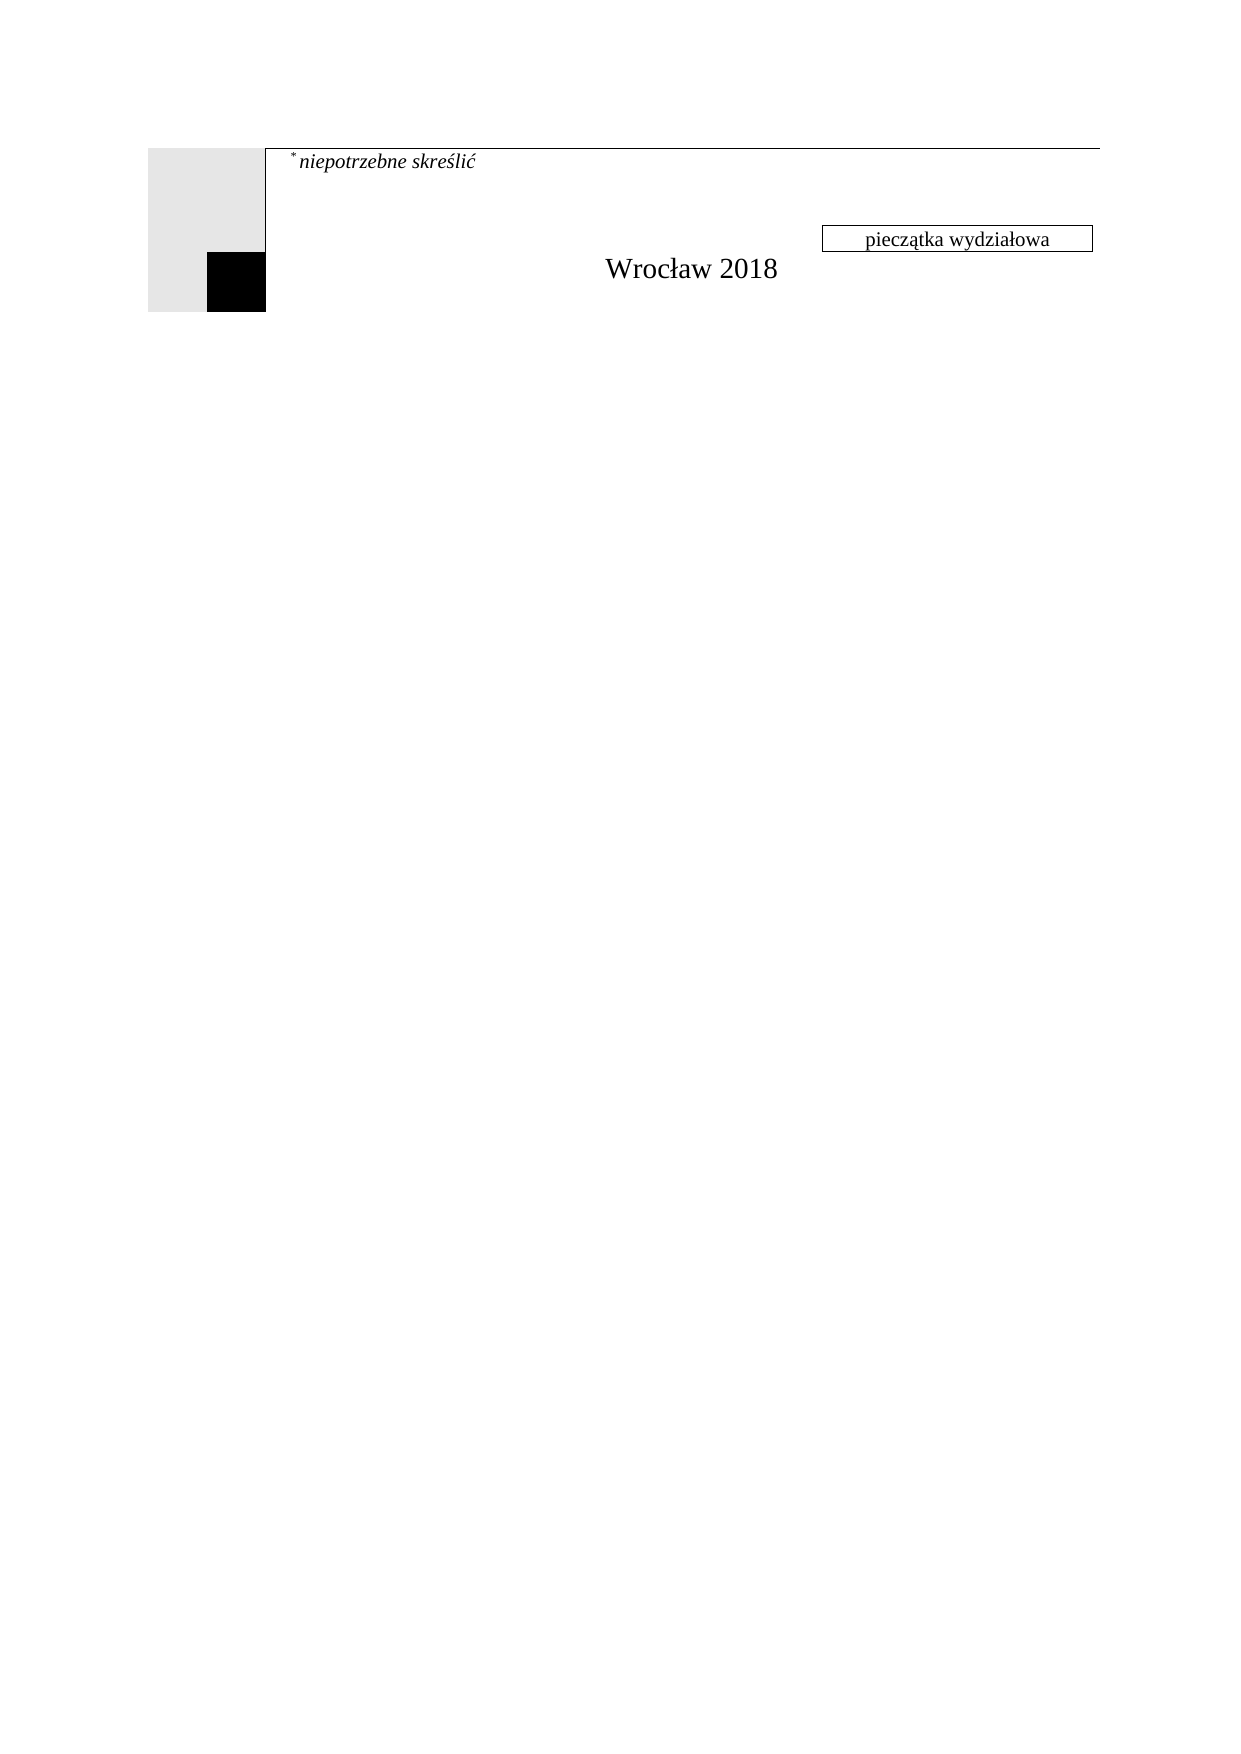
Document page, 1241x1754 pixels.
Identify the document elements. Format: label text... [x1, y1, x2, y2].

table_cell Wrocław 2018 [283, 252, 1100, 312]
table_cell [148, 148, 265, 252]
table_header pieczątka wydziałowa [823, 226, 1092, 251]
table_cell [266, 252, 283, 312]
table_cell [207, 252, 265, 312]
table_cell [266, 149, 283, 252]
table_cell [148, 252, 207, 312]
table_cell * niepotrzebne skreślić [283, 149, 1100, 252]
